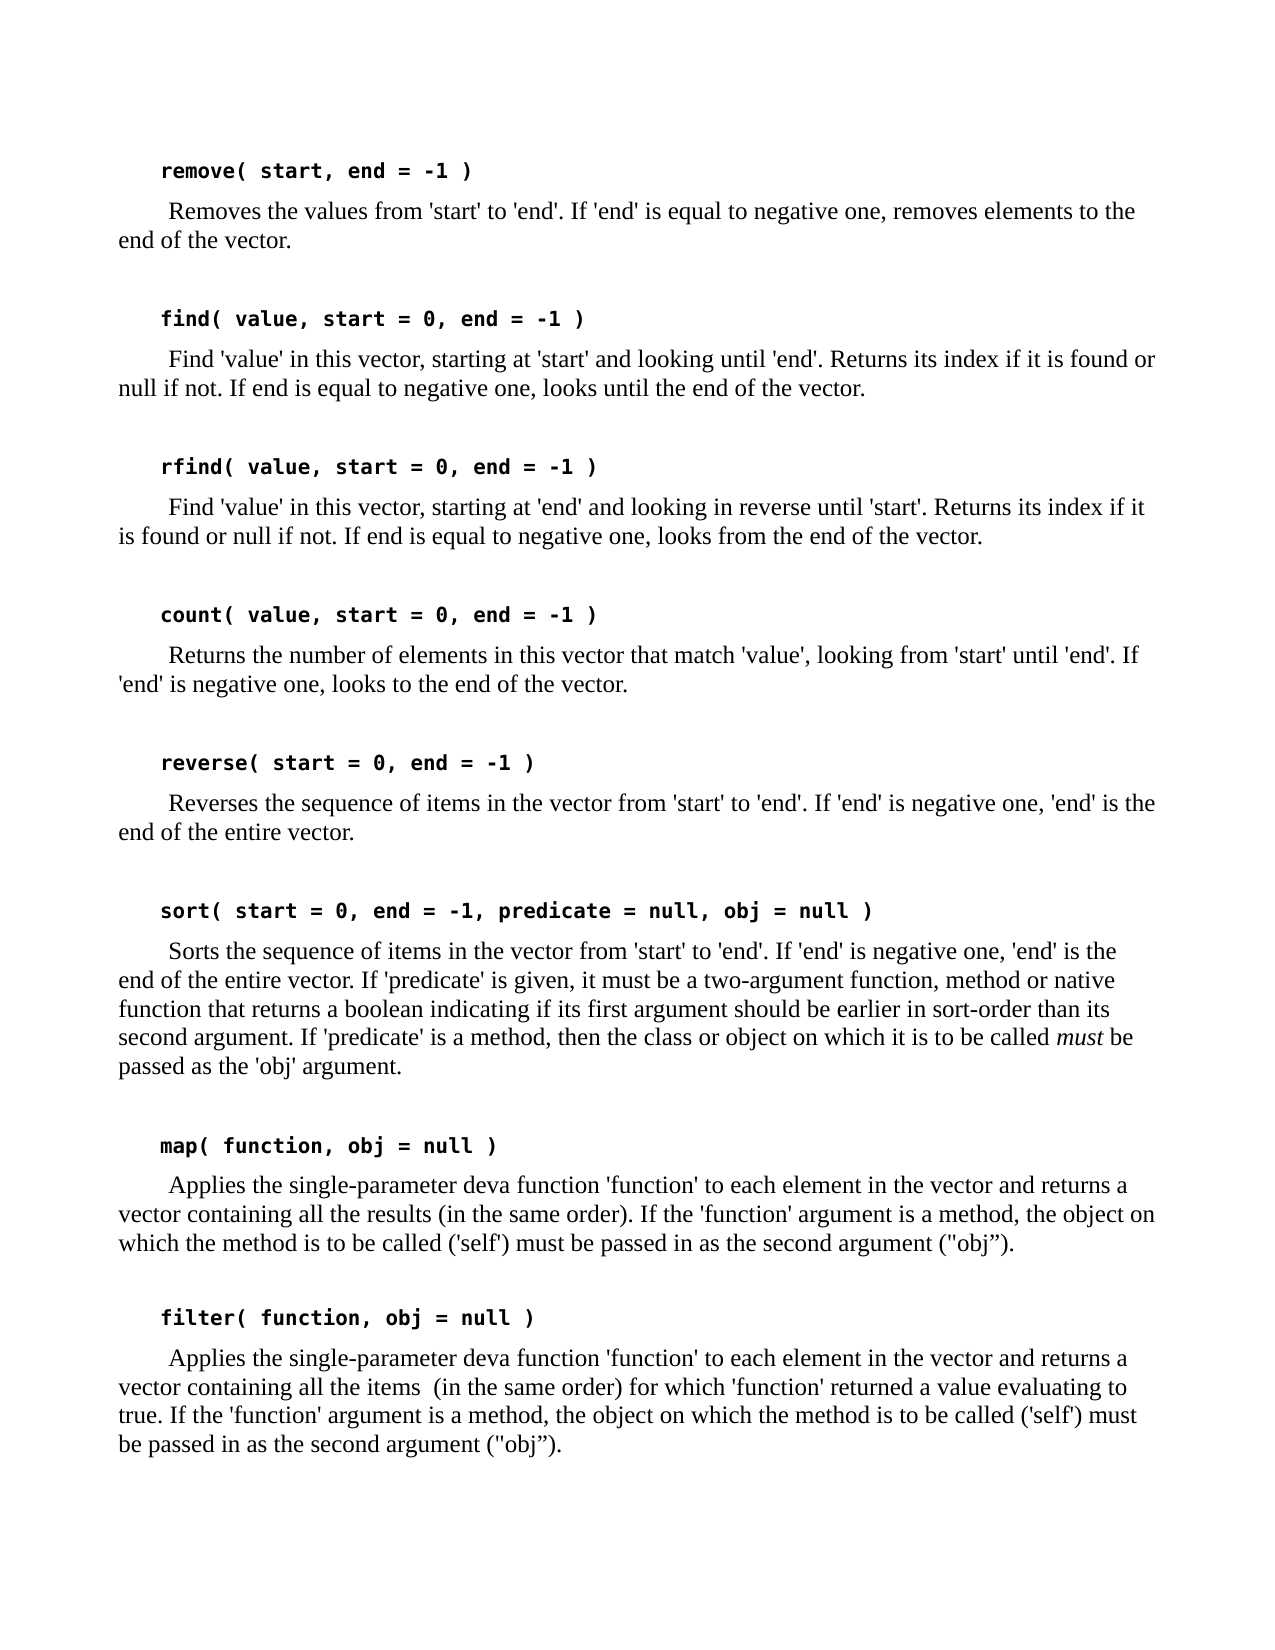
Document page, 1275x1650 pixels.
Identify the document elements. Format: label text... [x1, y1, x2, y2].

text Returns the number of elements in this vector that match 'value', looking from 'start' until 'end'. If 'end' is negative one, looks to the end of the vector. [118, 640, 1157, 698]
text Find 'value' in this vector, starting at 'end' and looking in reverse until 'start'. Returns its index if it is found or null if not. If end is equal to negative one, looks from the end of the vector. [118, 492, 1157, 550]
text Removes the values from 'start' to 'end'. If 'end' is equal to negative one, removes elements to the end of the vector. [118, 196, 1157, 254]
text Applies the single-parameter deva function 'function' to each element in the vector and returns a vector containing all the results (in the same order). If the 'function' argument is a method, the object on which the method is to be called ('self') must be passed in as the second argument ("obj”). [118, 1171, 1157, 1257]
text map( function, obj = null ) [118, 1134, 1157, 1158]
text remove( start, end = -1 ) [118, 159, 1157, 184]
text reverse( start = 0, end = -1 ) [118, 751, 1157, 776]
text filter( function, obj = null ) [118, 1306, 1157, 1330]
text rfind( value, start = 0, end = -1 ) [118, 455, 1157, 480]
text Find 'value' in this vector, starting at 'start' and looking until 'end'. Returns its index if it is found or null if not. If end is equal to negative one, looks until the end of the vector. [118, 344, 1157, 402]
text count( value, start = 0, end = -1 ) [118, 603, 1157, 628]
text Reverses the sequence of items in the vector from 'start' to 'end'. If 'end' is negative one, 'end' is the end of the entire vector. [118, 788, 1157, 846]
text Applies the single-parameter deva function 'function' to each element in the vector and returns a vector containing all the items (in the same order) for which 'function' returned a value evaluating to true. If the 'function' argument is a method, the object on which the method is to be called ('self') must be passed in as the second argument ("obj”). [118, 1343, 1157, 1458]
text Sorts the sequence of items in the vector from 'start' to 'end'. If 'end' is negative one, 'end' is the end of the entire vector. If 'predicate' is given, it must be a two-argument function, method or native function that returns a boolean indicating if its first argument should be earlier in sort-order than its second argument. If 'predicate' is a method, then the class or object on which it is to be called must be passed as the 'obj' argument. [118, 936, 1157, 1080]
text sort( start = 0, end = -1, predicate = null, obj = null ) [118, 899, 1157, 924]
text find( value, start = 0, end = -1 ) [118, 307, 1157, 332]
